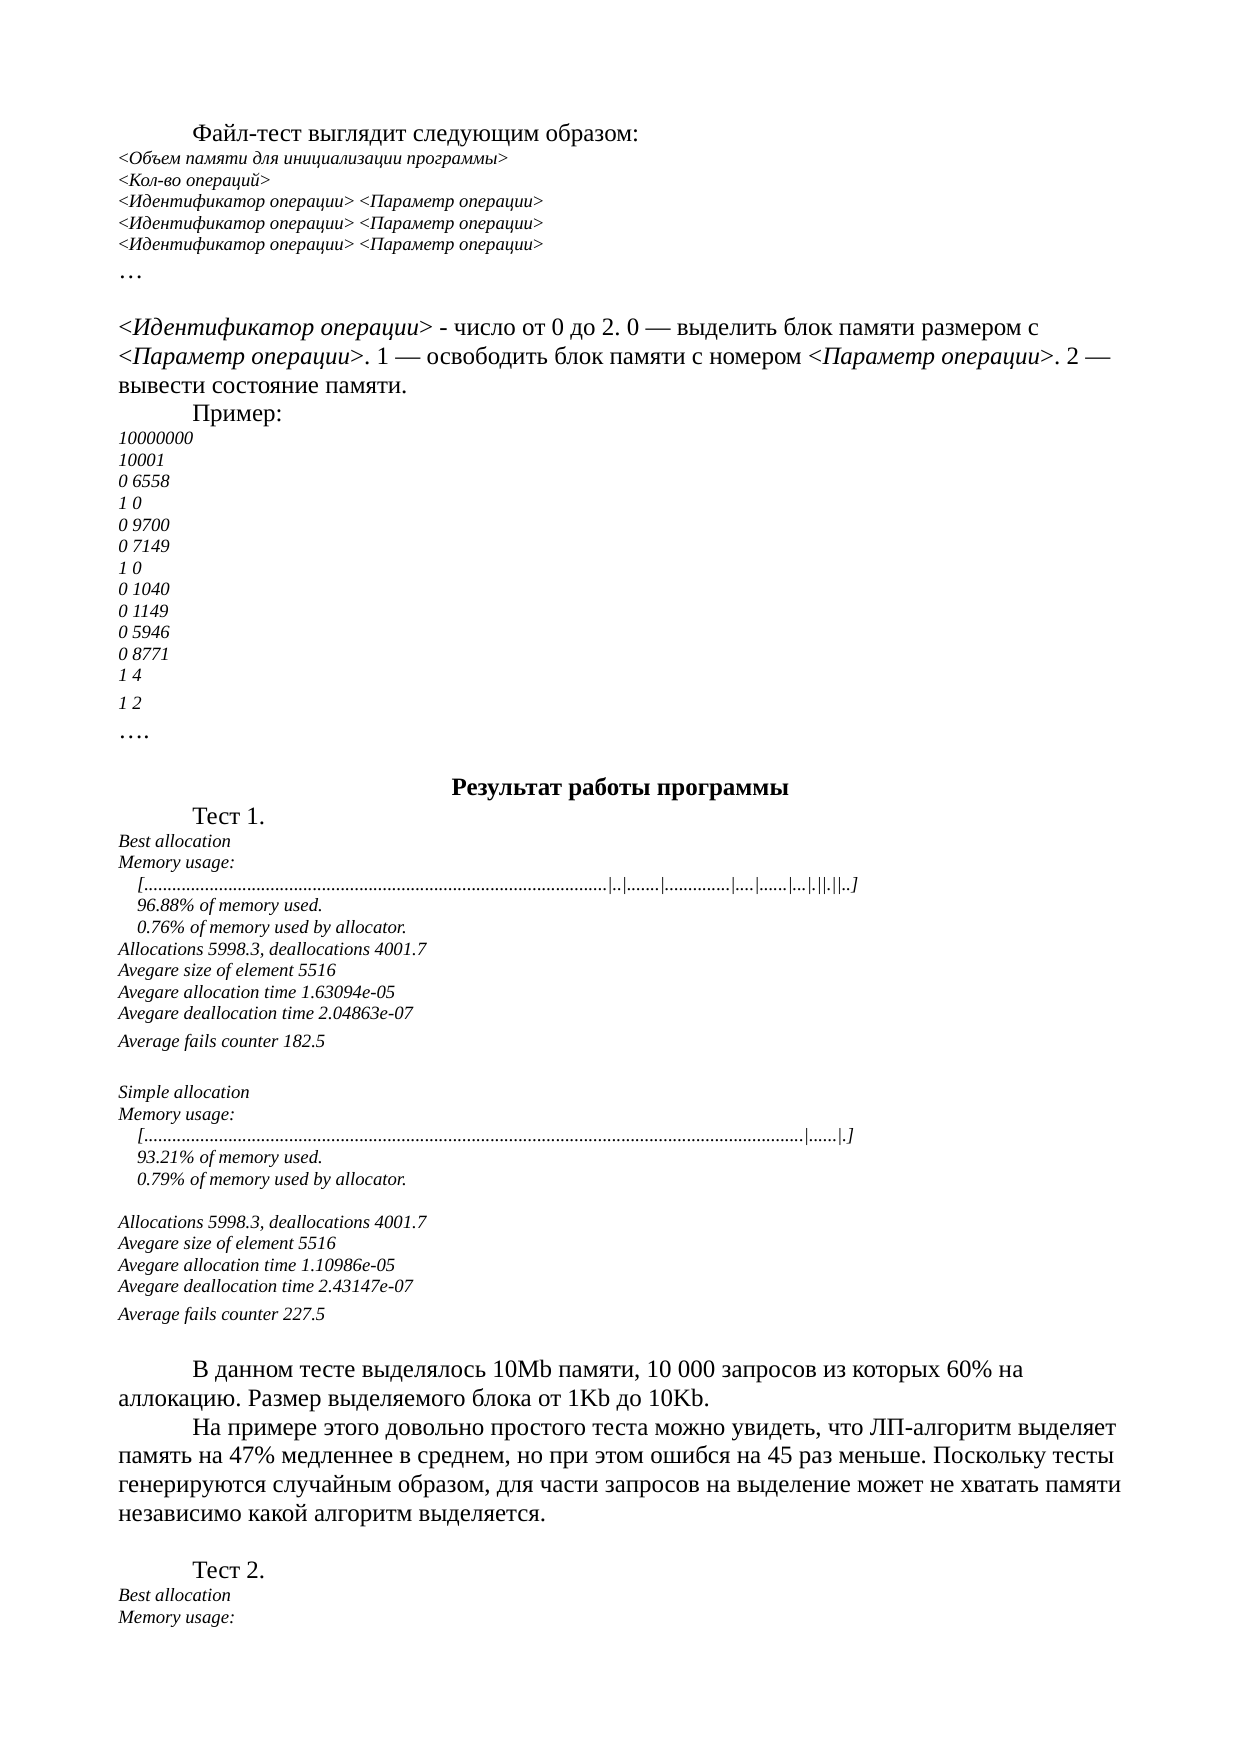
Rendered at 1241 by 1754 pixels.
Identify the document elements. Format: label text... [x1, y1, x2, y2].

text <Идентификатор операции> <Параметр операции> [118, 190, 1122, 212]
text 1 0 [118, 492, 1122, 513]
text Memory usage: [118, 1103, 1122, 1124]
text Allocations 5998.3, deallocations 4001.7 [118, 1211, 1122, 1232]
text Average fails counter 182.5 [118, 1024, 1122, 1052]
text 0.79% of memory used by allocator. [118, 1167, 1122, 1189]
text 0 9700 [118, 513, 1122, 535]
text Avegare size of element 5516 [118, 959, 1122, 981]
text В данном тесте выделялось 10Mb памяти, 10 000 запросов из которых 60% на аллокацию. Размер выделяемого блока от 1Kb до 10Kb. [118, 1354, 1122, 1412]
text <Идентификатор операции> - число от 0 до 2. 0 — выделить блок памяти размером с <Параметр операции>. 1 — освободить блок памяти с номером <Параметр операции>. 2 — вывести состояние памяти. [118, 312, 1122, 398]
text Memory usage: [118, 851, 1122, 873]
text <Объем памяти для инициализации программы> [118, 147, 1122, 168]
text 0.76% of memory used by allocator. [118, 916, 1122, 937]
text 0 5946 [118, 621, 1122, 643]
text 0 1040 [118, 578, 1122, 600]
text Файл-тест выглядит следующим образом: [118, 118, 1122, 147]
text Allocations 5998.3, deallocations 4001.7 [118, 937, 1122, 959]
text …. [118, 715, 1122, 743]
text Best allocation [118, 830, 1122, 851]
text [.............................................................................................................................................|......|.] [118, 1124, 1122, 1146]
text 10001 [118, 449, 1122, 470]
text Avegare size of element 5516 [118, 1232, 1122, 1254]
text Результат работы программы [118, 772, 1122, 801]
text 1 0 [118, 557, 1122, 578]
text 1 4 [118, 664, 1122, 686]
text 10000000 [118, 427, 1122, 449]
text 96.88% of memory used. [118, 894, 1122, 916]
text 0 8771 [118, 643, 1122, 664]
text Тест 2. [118, 1556, 1122, 1584]
text Simple allocation [118, 1081, 1122, 1103]
text Memory usage: [118, 1606, 1122, 1627]
text Avegare allocation time 1.63094e-05 [118, 981, 1122, 1002]
text Avegare deallocation time 2.43147e-07 [118, 1275, 1122, 1297]
text Пример: [118, 398, 1122, 427]
text 0 1149 [118, 600, 1122, 621]
text 0 6558 [118, 470, 1122, 492]
text … [118, 255, 1122, 283]
text Average fails counter 227.5 [118, 1297, 1122, 1326]
text Avegare deallocation time 2.04863e-07 [118, 1002, 1122, 1024]
text 1 2 [118, 686, 1122, 715]
text Best allocation [118, 1584, 1122, 1606]
text 93.21% of memory used. [118, 1146, 1122, 1167]
text <Кол-во операций> [118, 168, 1122, 190]
text Тест 1. [118, 801, 1122, 830]
text [...................................................................................................|..|.......|..............|....|......|...|.||.||..] [118, 873, 1122, 894]
text 0 7149 [118, 535, 1122, 557]
text <Идентификатор операции> <Параметр операции> [118, 233, 1122, 255]
text <Идентификатор операции> <Параметр операции> [118, 212, 1122, 233]
text Avegare allocation time 1.10986e-05 [118, 1254, 1122, 1275]
text На примере этого довольно простого теста можно увидеть, что ЛП-алгоритм выделяет память на 47% медленнее в среднем, но при этом ошибся на 45 раз меньше. Поскольку тесты генерируются случайным образом, для части запросов на выделение может не хватать памяти независимо какой алгоритм выделяется. [118, 1412, 1122, 1527]
